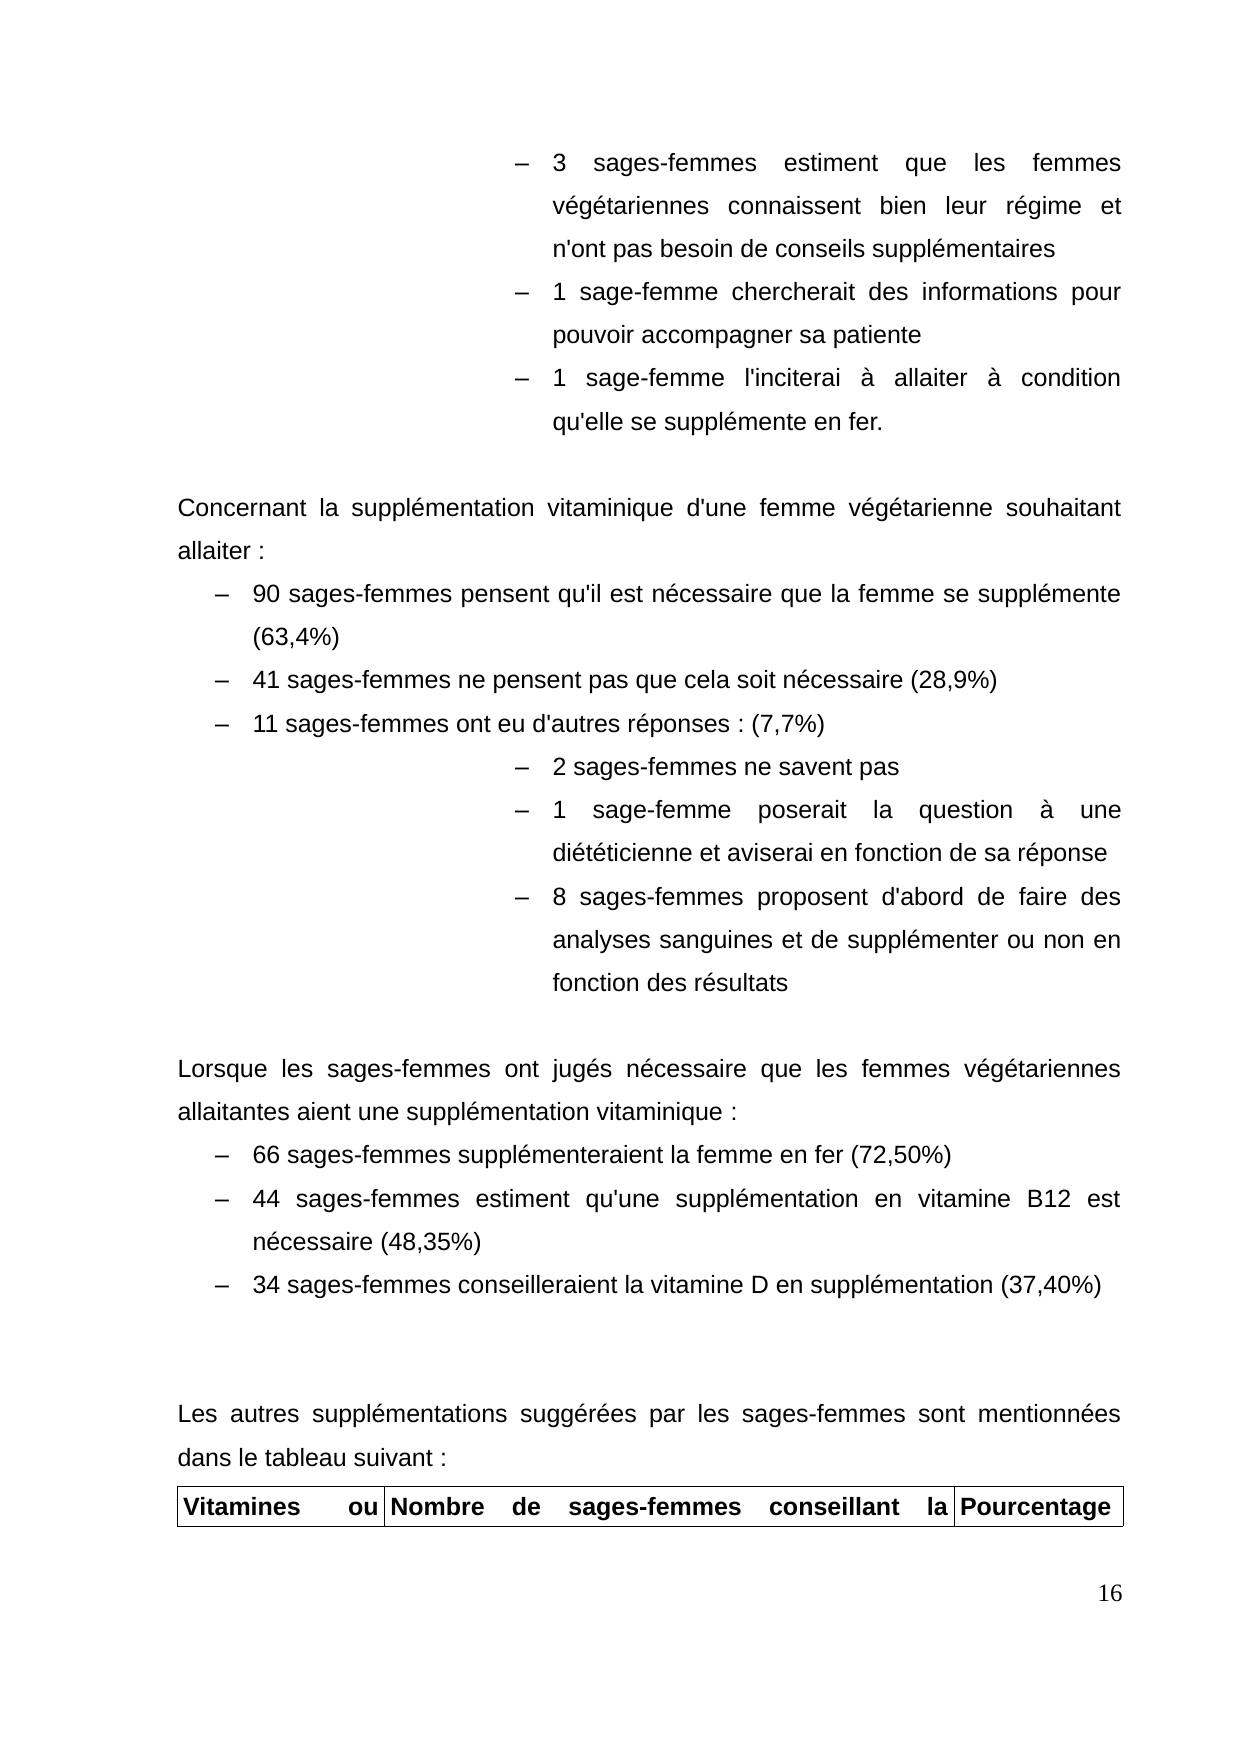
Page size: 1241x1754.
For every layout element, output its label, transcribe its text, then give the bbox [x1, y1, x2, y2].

list 90 sages-femmes pensent qu'il est nécessaire que la femme se supplémente (63,4%) [215, 579, 1122, 651]
text Concernant la supplémentation vitaminique d'une femme végétarienne souhaitant allaiter : [177, 493, 1122, 565]
list 2 sages-femmes ne savent pas [515, 752, 1122, 781]
list 44 sages-femmes estiment qu'une supplémentation en vitamine B12 est nécessaire (48,35%) [215, 1184, 1122, 1256]
text Les autres supplémentations suggérées par les sages-femmes sont mentionnées dans le tableau suivant : [177, 1356, 1122, 1471]
list 8 sages-femmes proposent d'abord de faire des analyses sanguines et de supplémenter ou non en fonction des résultats [515, 882, 1122, 997]
list 41 sages-femmes ne pensent pas que cela soit nécessaire (28,9%) [215, 666, 1122, 694]
table_header Vitamines ou [178, 1487, 384, 1526]
list 11 sages-femmes ont eu d'autres réponses : (7,7%) [215, 709, 1122, 738]
list 66 sages-femmes supplémenteraient la femme en fer (72,50%) [215, 1140, 1122, 1169]
list 1 sage-femme poserait la question à une diététicienne et aviserai en fonction de sa réponse [515, 795, 1122, 867]
list 1 sage-femme chercherait des informations pour pouvoir accompagner sa patiente [515, 277, 1122, 349]
table_header Nombre de sages-femmes conseillant la [385, 1487, 954, 1526]
list 1 sage-femme l'inciterai à allaiter à condition qu'elle se supplémente en fer. [515, 363, 1122, 435]
text Lorsque les sages-femmes ont jugés nécessaire que les femmes végétariennes allaitantes aient une supplémentation vitaminique : [177, 1054, 1122, 1126]
list 34 sages-femmes conseilleraient la vitamine D en supplémentation (37,40%) [215, 1270, 1122, 1299]
list 3 sages-femmes estiment que les femmes végétariennes connaissent bien leur régime et n'ont pas besoin de conseils supplémentaires [515, 148, 1122, 263]
table_header Pourcentage [955, 1487, 1123, 1526]
